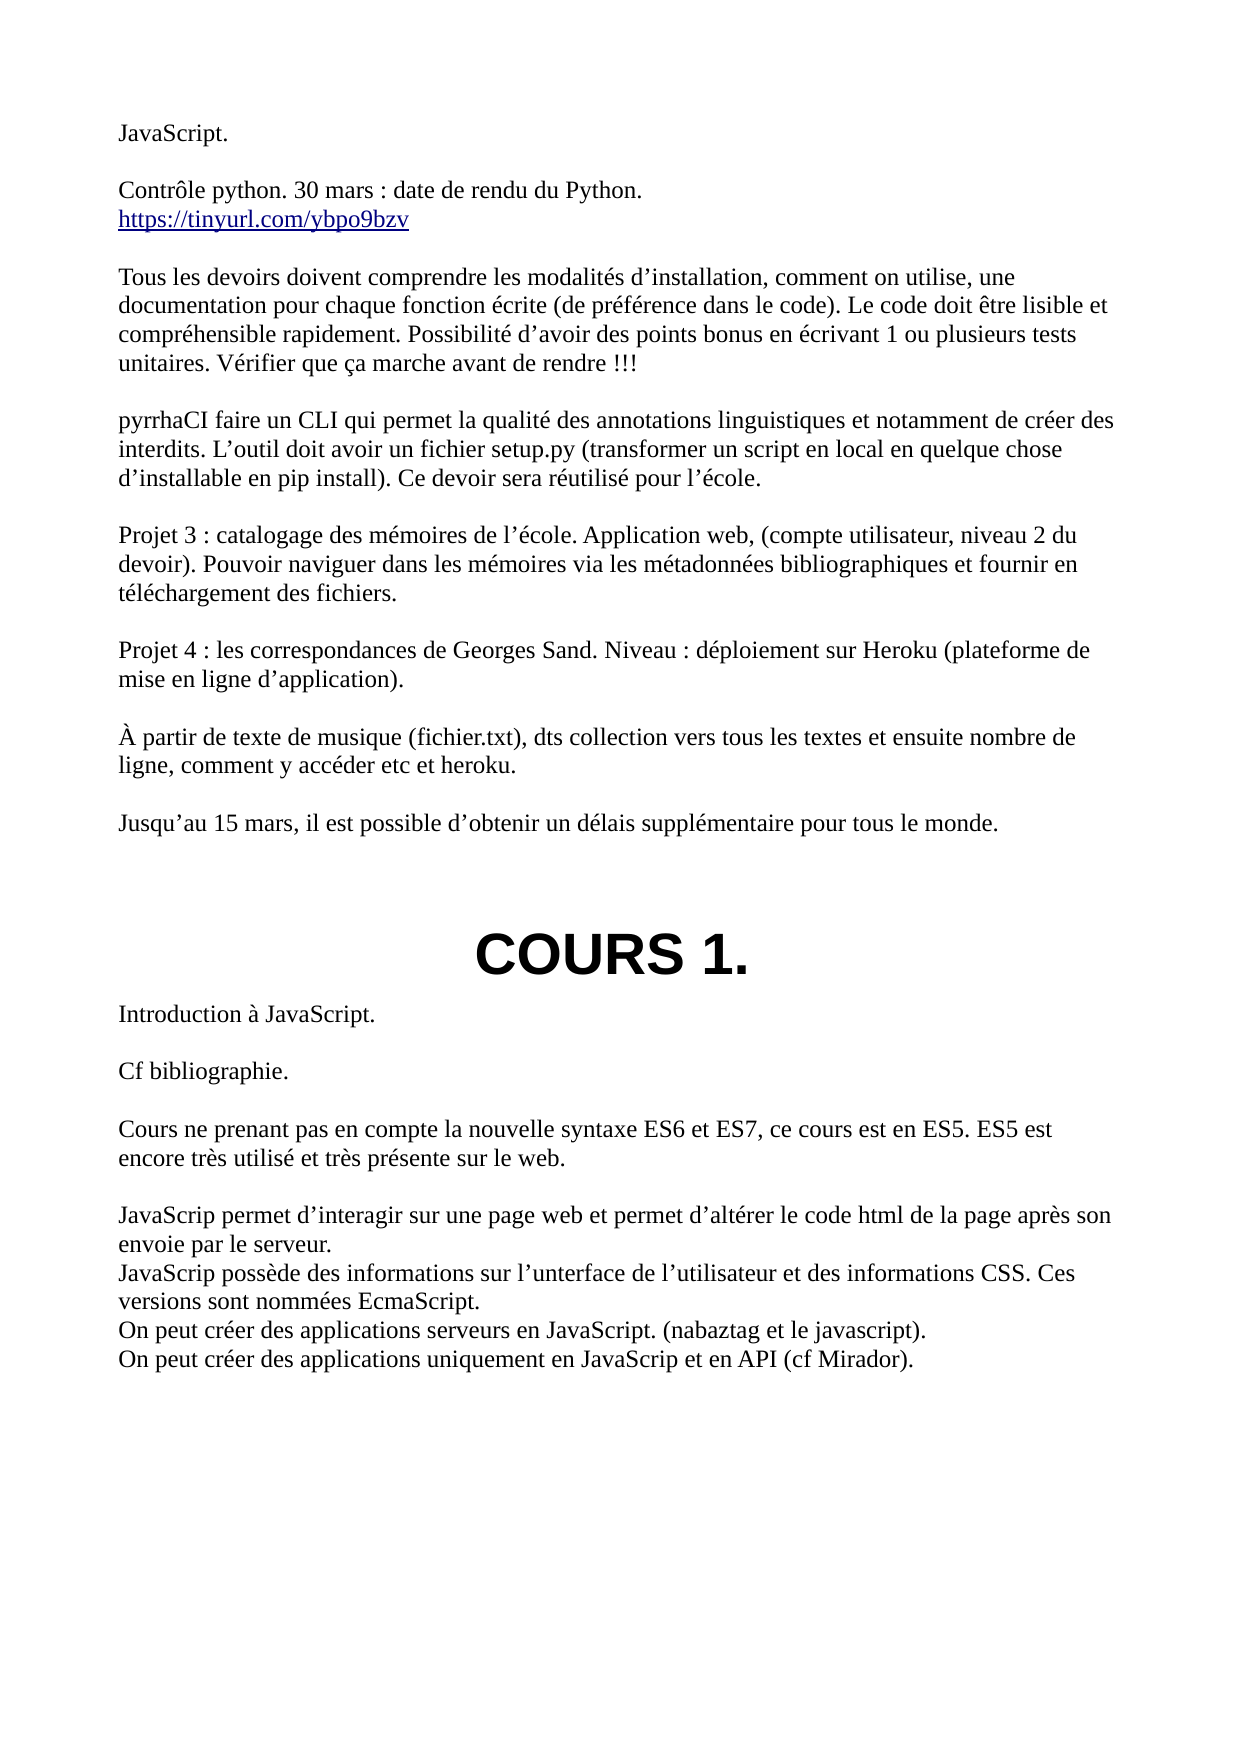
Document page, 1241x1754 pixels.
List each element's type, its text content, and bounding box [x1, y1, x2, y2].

text Projet 3 : catalogage des mémoires de l’école. Application web, (compte utilisateur, niveau 2 du devoir). Pouvoir naviguer dans les mémoires via les métadonnées bibliographiques et fournir en téléchargement des fichiers. [118, 521, 1122, 607]
text Cf bibliographie. [118, 1056, 1122, 1085]
title COURS 1. [118, 919, 1122, 986]
text Jusqu’au 15 mars, il est possible d’obtenir un délais supplémentaire pour tous le monde. [118, 808, 1122, 837]
text On peut créer des applications serveurs en JavaScript. (nabaztag et le javascript). [118, 1315, 1122, 1344]
text JavaScrip permet d’interagir sur une page web et permet d’altérer le code html de la page après son envoie par le serveur. [118, 1200, 1122, 1258]
text Contrôle python. 30 mars : date de rendu du Python. [118, 176, 1122, 204]
text On peut créer des applications uniquement en JavaScrip et en API (cf Mirador). [118, 1344, 1122, 1373]
text Projet 4 : les correspondances de Georges Sand. Niveau : déploiement sur Heroku (plateforme de mise en ligne d’application). [118, 636, 1122, 693]
text JavaScript. [118, 118, 1122, 147]
text À partir de texte de musique (fichier.txt), dts collection vers tous les textes et ensuite nombre de ligne, comment y accéder etc et heroku. [118, 722, 1122, 779]
text pyrrhaCI faire un CLI qui permet la qualité des annotations linguistiques et notamment de créer des interdits. L’outil doit avoir un fichier setup.py (transformer un script en local en quelque chose d’installable en pip install). Ce devoir sera réutilisé pour l’école. [118, 406, 1122, 492]
text Tous les devoirs doivent comprendre les modalités d’installation, comment on utilise, une documentation pour chaque fonction écrite (de préférence dans le code). Le code doit être lisible et compréhensible rapidement. Possibilité d’avoir des points bonus en écrivant 1 ou plusieurs tests unitaires. Vérifier que ça marche avant de rendre !!! [118, 262, 1122, 377]
text Cours ne prenant pas en compte la nouvelle syntaxe ES6 et ES7, ce cours est en ES5. ES5 est encore très utilisé et très présente sur le web. [118, 1114, 1122, 1171]
text JavaScrip possède des informations sur l’unterface de l’utilisateur et des informations CSS. Ces versions sont nommées EcmaScript. [118, 1258, 1122, 1315]
text https://tinyurl.com/ybpo9bzv [118, 204, 1122, 233]
text Introduction à JavaScript. [118, 999, 1122, 1028]
